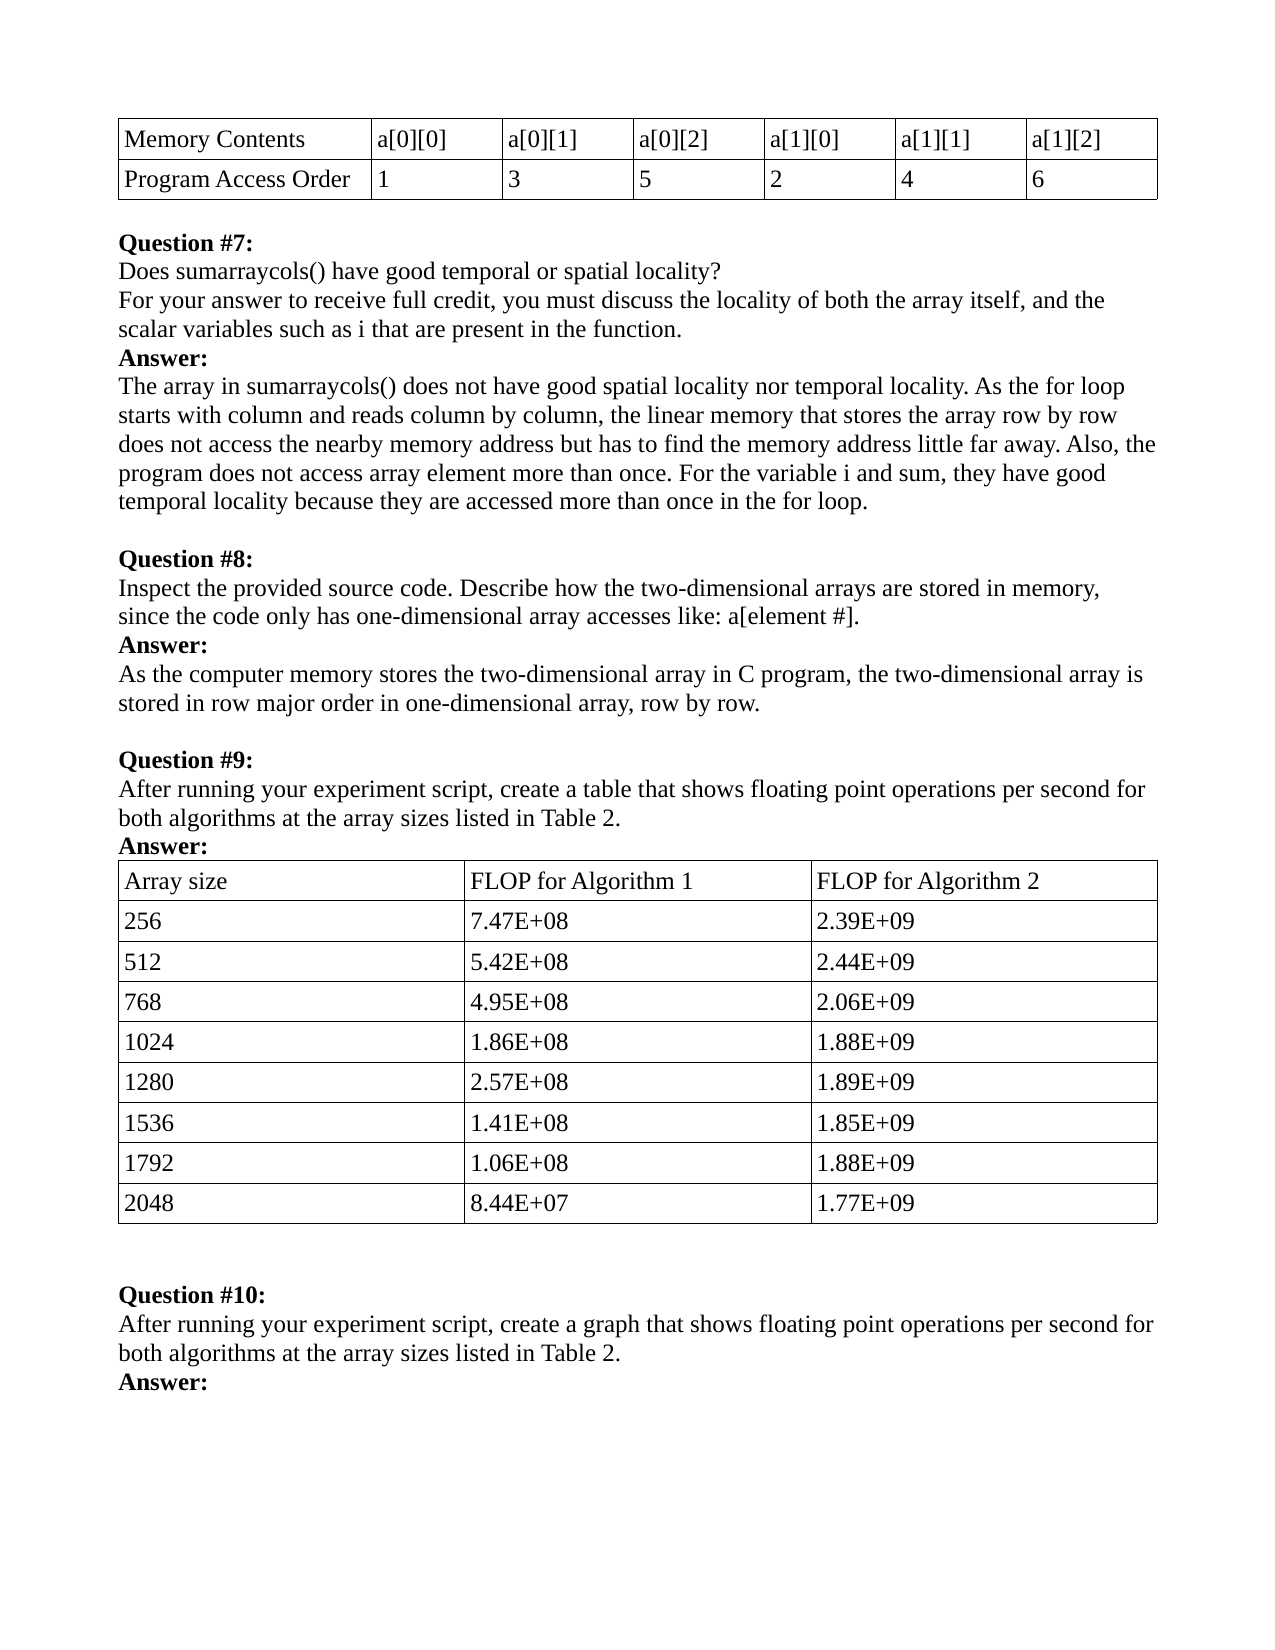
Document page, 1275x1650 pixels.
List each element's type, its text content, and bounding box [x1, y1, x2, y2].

text Answer: [118, 1367, 1157, 1396]
text After running your experiment script, create a graph that shows floating point operations per second for both algorithms at the array sizes listed in Table 2. [118, 1309, 1157, 1367]
table_cell a[1][2] [1027, 119, 1157, 158]
text Answer: [118, 343, 1157, 371]
table_cell Program Access Order [119, 160, 371, 199]
text Inspect the provided source code. Describe how the two-dimensional arrays are stored in memory, since the code only has one-dimensional array accesses like: a[element #]. [118, 573, 1157, 630]
table_cell 5 [634, 160, 764, 199]
text After running your experiment script, create a table that shows floating point operations per second for both algorithms at the array sizes listed in Table 2. [118, 774, 1157, 831]
table_header FLOP for Algorithm 1 [465, 861, 811, 900]
table_cell 6 [1027, 160, 1157, 199]
table_cell 512 [119, 942, 464, 981]
text Question #8: [118, 544, 1157, 573]
table_cell 2.57E+08 [465, 1063, 811, 1102]
table_cell 1.77E+09 [812, 1184, 1157, 1223]
table_cell 2048 [119, 1184, 464, 1223]
text Question #10: [118, 1281, 1157, 1309]
table_cell 1536 [119, 1103, 464, 1142]
table_cell 1.89E+09 [812, 1063, 1157, 1102]
text For your answer to receive full credit, you must discuss the locality of both the array itself, and the scalar variables such as i that are present in the function. [118, 285, 1157, 343]
table_cell 4 [896, 160, 1026, 199]
table_cell a[1][0] [765, 119, 895, 158]
table_cell Memory Contents [119, 119, 371, 158]
table_cell 256 [119, 901, 464, 941]
table_cell 1.86E+08 [465, 1022, 811, 1062]
text The array in sumarraycols() does not have good spatial locality nor temporal locality. As the for loop starts with column and reads column by column, the linear memory that stores the array row by row does not access the nearby memory address but has to find the memory address little far away. Also, the program does not access array element more than once. For the variable i and sum, they have good temporal locality because they are accessed more than once in the for loop. [118, 371, 1157, 515]
table_cell 1.88E+09 [812, 1143, 1157, 1183]
table_cell a[0][0] [372, 119, 502, 158]
table_cell 768 [119, 982, 464, 1021]
text Question #7: [118, 228, 1157, 256]
table_cell 7.47E+08 [465, 901, 811, 941]
table_cell a[1][1] [896, 119, 1026, 158]
table_cell 5.42E+08 [465, 942, 811, 981]
text Question #9: [118, 745, 1157, 774]
table_cell 1.41E+08 [465, 1103, 811, 1142]
table_cell 1280 [119, 1063, 464, 1102]
table_cell 1.88E+09 [812, 1022, 1157, 1062]
table_cell 2.44E+09 [812, 942, 1157, 981]
table_cell 1.06E+08 [465, 1143, 811, 1183]
text As the computer memory stores the two-dimensional array in C program, the two-dimensional array is stored in row major order in one-dimensional array, row by row. [118, 659, 1157, 716]
table_cell 1792 [119, 1143, 464, 1183]
table_cell 1024 [119, 1022, 464, 1062]
table_header FLOP for Algorithm 2 [812, 861, 1157, 900]
text Answer: [118, 630, 1157, 659]
table_cell a[0][1] [503, 119, 633, 158]
table_cell 2.06E+09 [812, 982, 1157, 1021]
text Answer: [118, 831, 1157, 860]
table_cell 1 [372, 160, 502, 199]
table_cell 2.39E+09 [812, 901, 1157, 941]
table_cell 2 [765, 160, 895, 199]
text Does sumarraycols() have good temporal or spatial locality? [118, 256, 1157, 285]
table_cell 3 [503, 160, 633, 199]
table_cell 8.44E+07 [465, 1184, 811, 1223]
table_header Array size [119, 861, 464, 900]
table_cell 1.85E+09 [812, 1103, 1157, 1142]
table_cell a[0][2] [634, 119, 764, 158]
table_cell 4.95E+08 [465, 982, 811, 1021]
